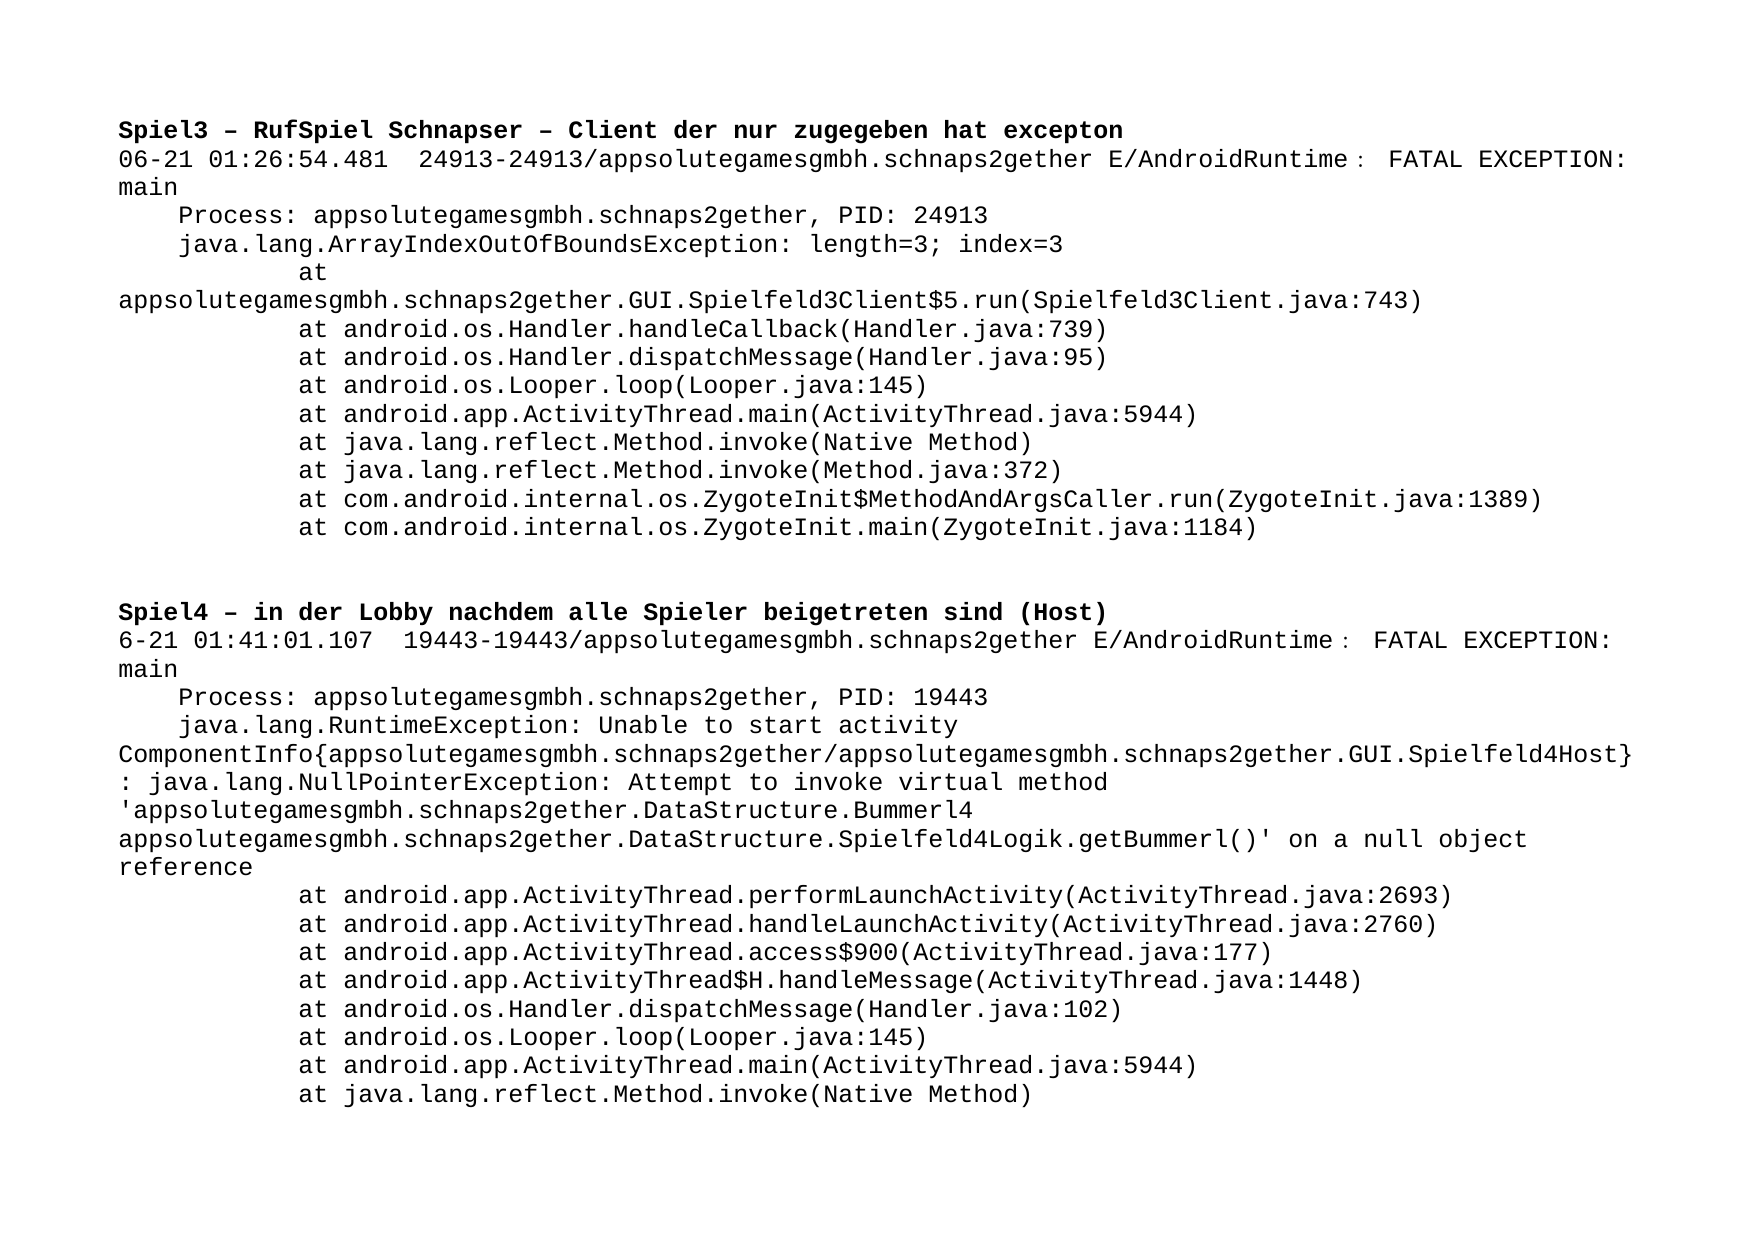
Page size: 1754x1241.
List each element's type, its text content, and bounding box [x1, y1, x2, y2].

text Spiel3 – RufSpiel Schnapser – Client der nur zugegeben hat excepton [118, 118, 1636, 146]
text at appsolutegamesgmbh.schnaps2gether.GUI.Spielfeld3Client$5.run(Spielfeld3Client.java:743) [118, 260, 1636, 316]
text at android.app.ActivityThread.main(ActivityThread.java:5944) [118, 401, 1636, 430]
text at android.app.ActivityThread.main(ActivityThread.java:5944) [118, 1053, 1636, 1081]
text at android.os.Handler.handleCallback(Handler.java:739) [118, 316, 1636, 345]
text at android.app.ActivityThread.handleLaunchActivity(ActivityThread.java:2760) [118, 911, 1636, 940]
text java.lang.ArrayIndexOutOfBoundsException: length=3; index=3 [118, 231, 1636, 260]
text at android.os.Looper.loop(Looper.java:145) [118, 1025, 1636, 1053]
text Process: appsolutegamesgmbh.schnaps2gether, PID: 24913 [118, 203, 1636, 231]
text at android.os.Handler.dispatchMessage(Handler.java:102) [118, 996, 1636, 1025]
text Process: appsolutegamesgmbh.schnaps2gether, PID: 19443 [118, 685, 1636, 713]
text Spiel4 – in der Lobby nachdem alle Spieler beigetreten sind (Host) [118, 600, 1636, 628]
text at com.android.internal.os.ZygoteInit.main(ZygoteInit.java:1184) [118, 515, 1636, 543]
text 06-21 01:26:54.481 24913-24913/appsolutegamesgmbh.schnaps2gether E/AndroidRuntime﹕ FATAL EXCEPTION: main [118, 146, 1636, 203]
text at java.lang.reflect.Method.invoke(Native Method) [118, 1081, 1636, 1110]
text at android.app.ActivityThread.access$900(ActivityThread.java:177) [118, 940, 1636, 968]
text at android.app.ActivityThread.performLaunchActivity(ActivityThread.java:2693) [118, 883, 1636, 911]
text at java.lang.reflect.Method.invoke(Native Method) [118, 430, 1636, 458]
text java.lang.RuntimeException: Unable to start activity ComponentInfo{appsolutegamesgmbh.schnaps2gether/appsolutegamesgmbh.schnaps2gether.GUI.Spielfeld4Host}: java.lang.NullPointerException: Attempt to invoke virtual method 'appsolutegamesgmbh.schnaps2gether.DataStructure.Bummerl4 appsolutegamesgmbh.schnaps2gether.DataStructure.Spielfeld4Logik.getBummerl()' on a null object reference [118, 713, 1636, 883]
text at android.app.ActivityThread$H.handleMessage(ActivityThread.java:1448) [118, 968, 1636, 996]
text at com.android.internal.os.ZygoteInit$MethodAndArgsCaller.run(ZygoteInit.java:1389) [118, 486, 1636, 515]
text at android.os.Handler.dispatchMessage(Handler.java:95) [118, 345, 1636, 373]
text at android.os.Looper.loop(Looper.java:145) [118, 373, 1636, 401]
text 6-21 01:41:01.107 19443-19443/appsolutegamesgmbh.schnaps2gether E/AndroidRuntime﹕ FATAL EXCEPTION: main [118, 628, 1636, 685]
text at java.lang.reflect.Method.invoke(Method.java:372) [118, 458, 1636, 486]
